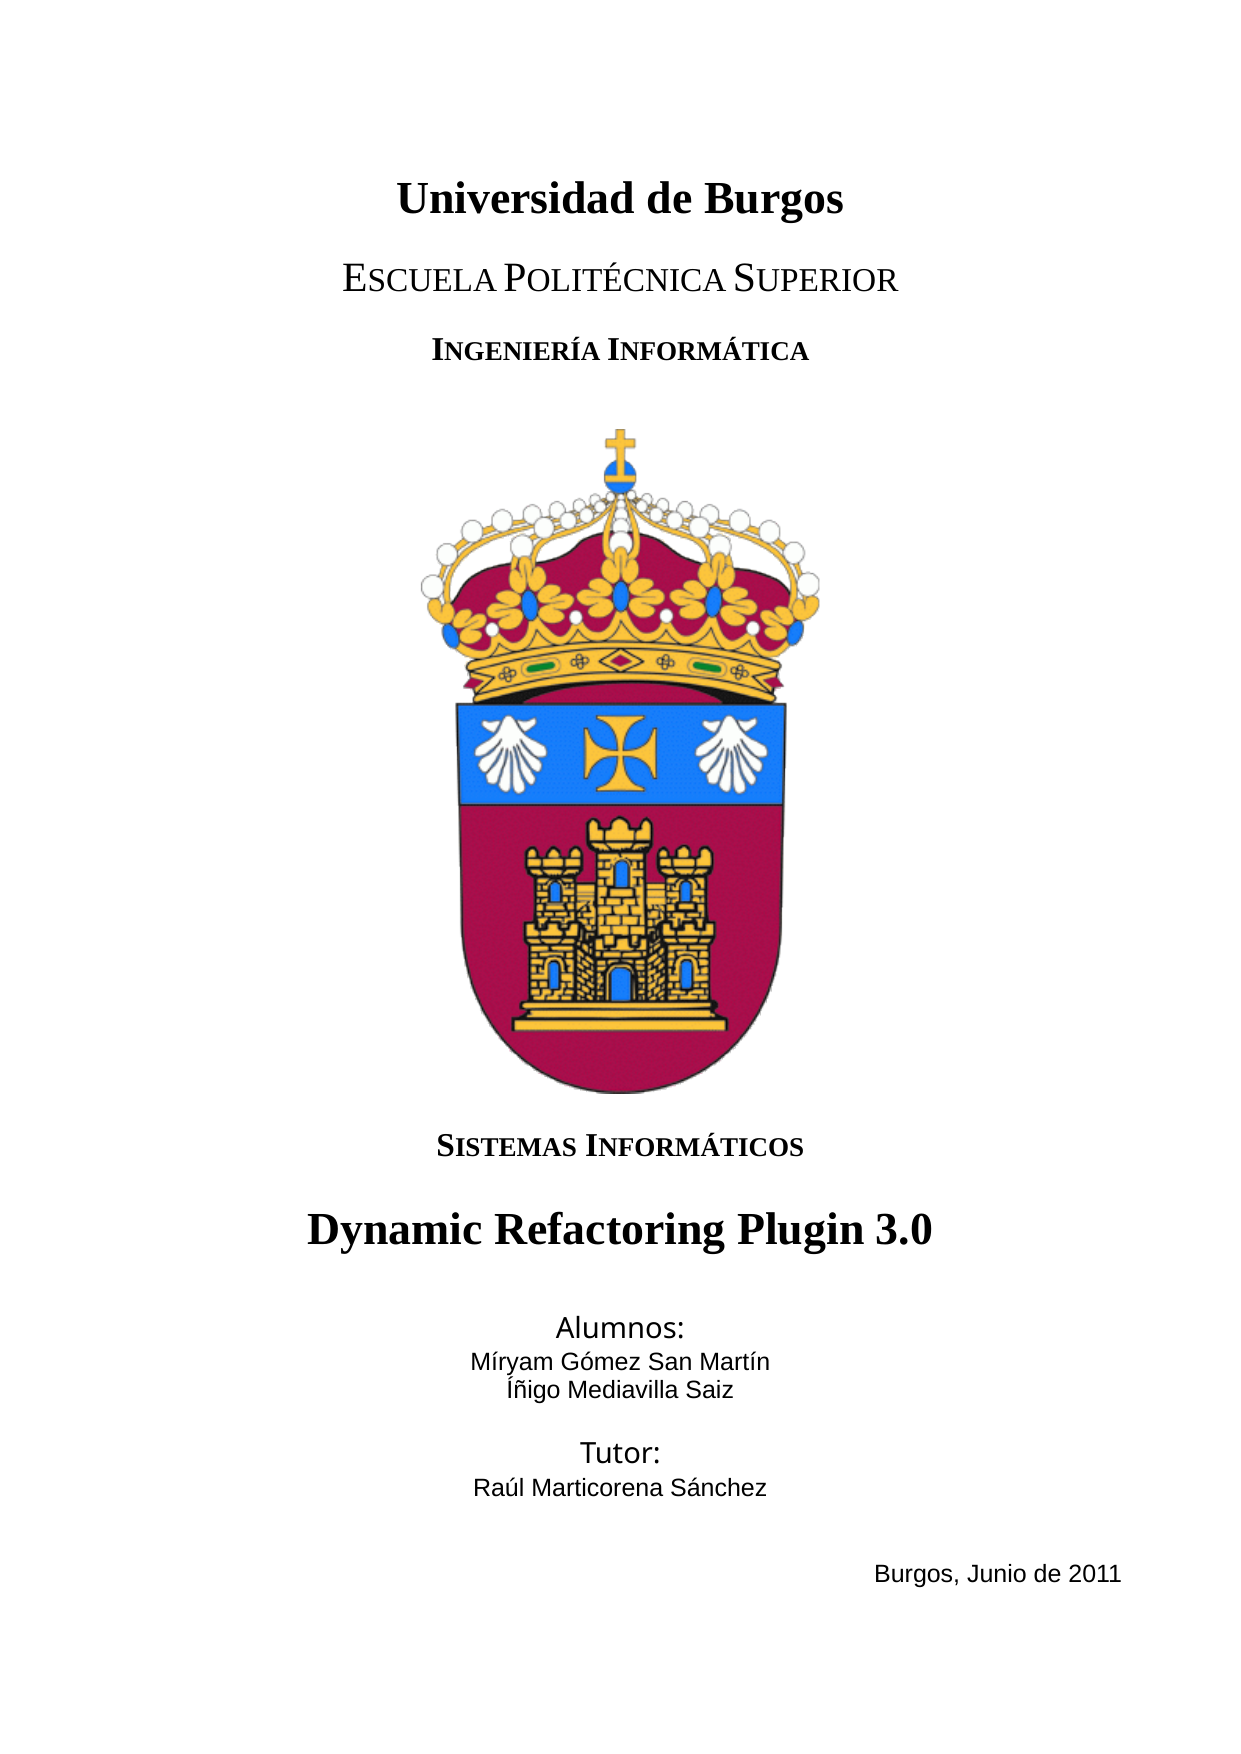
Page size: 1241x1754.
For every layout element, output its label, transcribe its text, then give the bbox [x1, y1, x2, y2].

text SISTEMAS INFORMÁTICOS [118, 1125, 1122, 1163]
text Universidad de Burgos [118, 171, 1122, 223]
text Alumnos: Míryam Gómez San Martín Íñigo Mediavilla Saiz Tutor: Raúl Marticorena Sánchez [118, 1307, 1122, 1501]
text ESCUELA POLITÉCNICA SUPERIOR [118, 252, 1122, 300]
text Dynamic Refactoring Plugin 3.0 [118, 1201, 1122, 1254]
text INGENIERÍA INFORMÁTICA [118, 329, 1122, 367]
text Burgos, Junio de 2011 [118, 1530, 1122, 1587]
picture [288, 429, 953, 1094]
